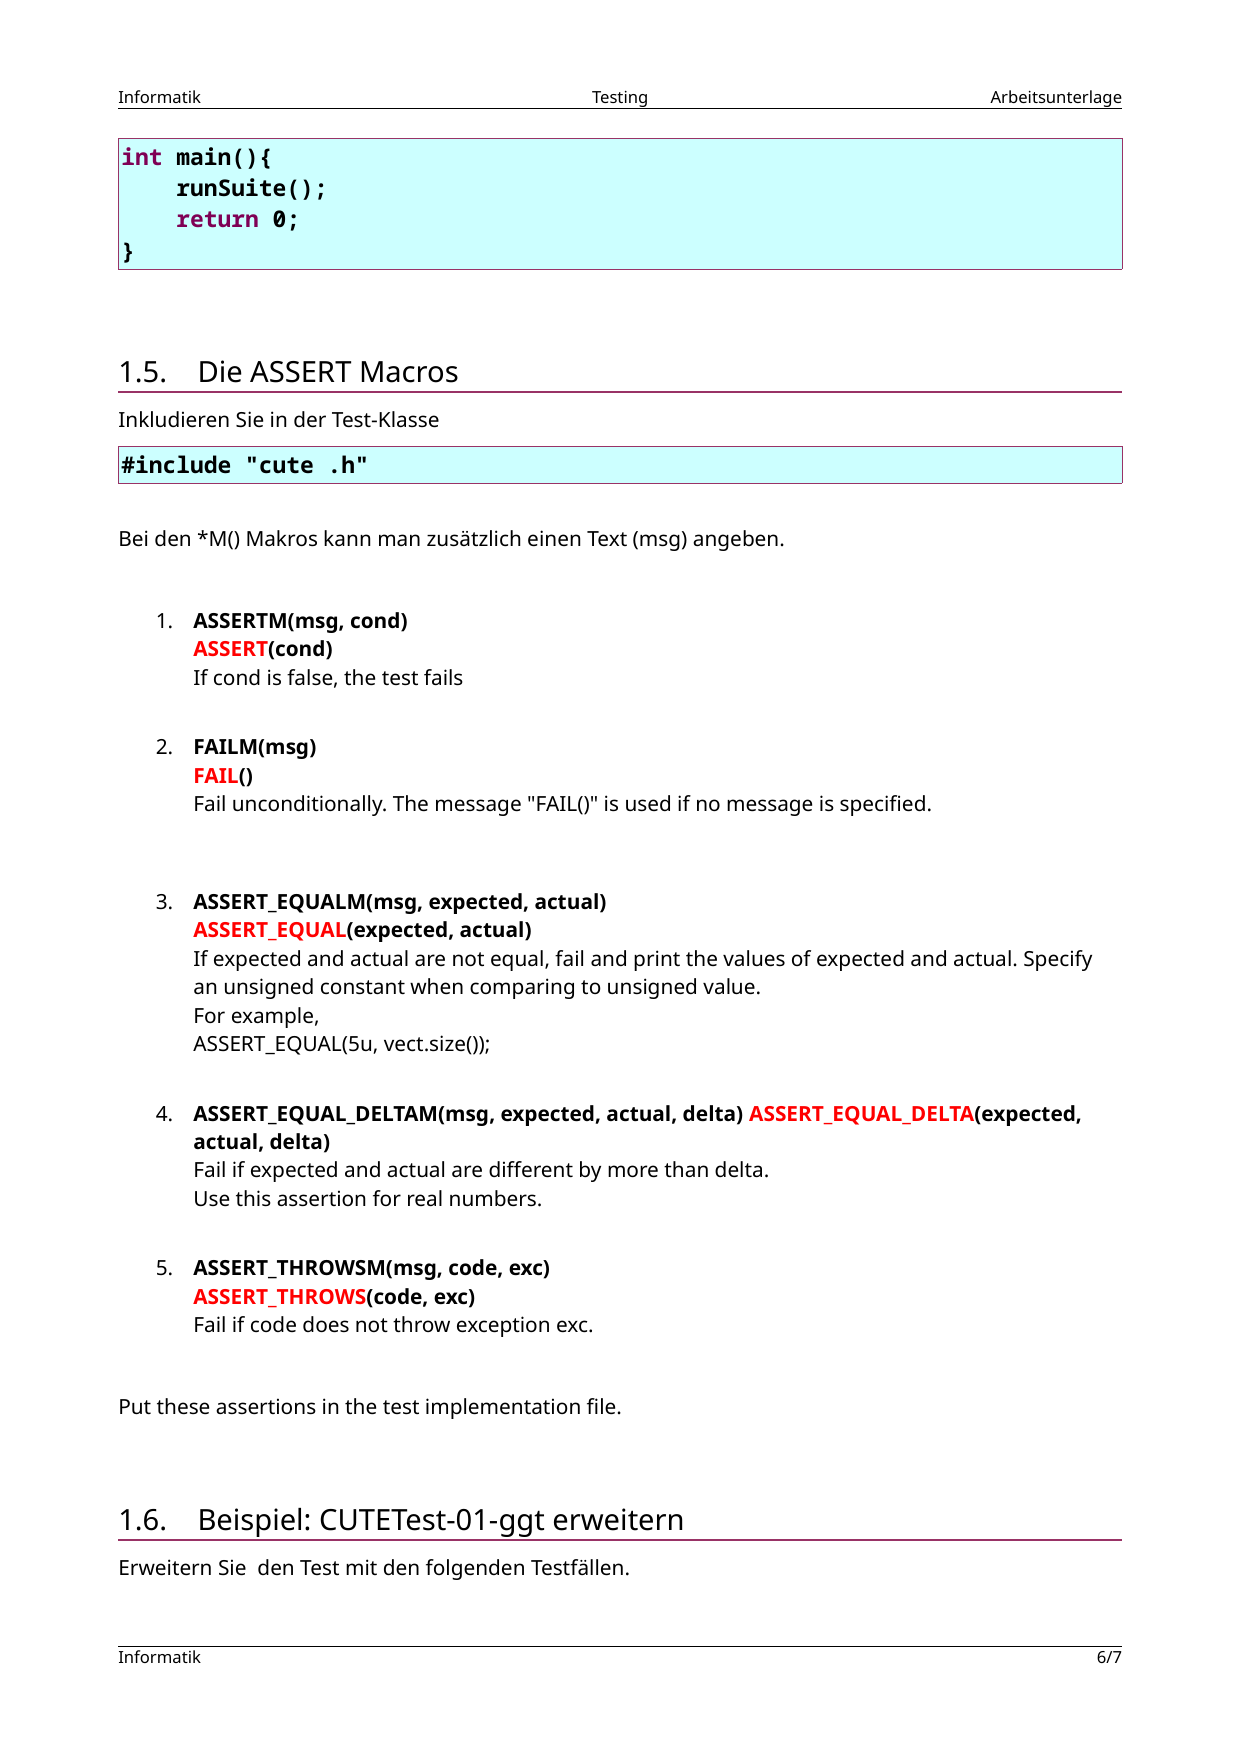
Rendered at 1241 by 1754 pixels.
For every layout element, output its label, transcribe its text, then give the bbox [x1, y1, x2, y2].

list FAILM(msg) FAIL() Fail unconditionally. The message "FAIL()" is used if no message is specified. [156, 732, 1122, 874]
text Bei den *M() Makros kann man zusätzlich einen Text (msg) angeben. [118, 524, 1122, 553]
text Put these assertions in the test implementation file. [118, 1392, 1122, 1421]
list ASSERT_EQUAL_DELTAM(msg, expected, actual, delta) ASSERT_EQUAL_DELTA(expected, actual, delta) Fail if expected and actual are different by more than delta. Use this assertion for real numbers. [156, 1099, 1122, 1241]
text return 0; [119, 200, 1122, 232]
text Erweitern Sie den Test mit den folgenden Testfällen. [118, 1553, 1122, 1582]
list ASSERT_THROWSM(msg, code, exc) ASSERT_THROWS(code, exc) Fail if code does not throw exception exc. [156, 1253, 1122, 1339]
list ASSERT_EQUALM(msg, expected, actual) ASSERT_EQUAL(expected, actual) If expected and actual are not equal, fail and print the values of expected and actual. Specify an unsigned constant when comparing to unsigned value. For example, ASSERT_EQUAL(5u, vect.size()); [156, 887, 1122, 1086]
text runSuite(); [119, 169, 1122, 200]
text Inkludieren Sie in der Test-Klasse [118, 405, 1122, 433]
text int main(){ [119, 139, 1122, 169]
list ASSERTM(msg, cond) ASSERT(cond) If cond is false, the test fails [156, 606, 1122, 720]
text #include "cute .h" [119, 447, 1122, 483]
subtitle Die ASSERT Macros [118, 351, 1122, 391]
text } [119, 232, 1122, 269]
subtitle Beispiel: CUTETest-01-ggt erweitern [118, 1499, 1122, 1539]
